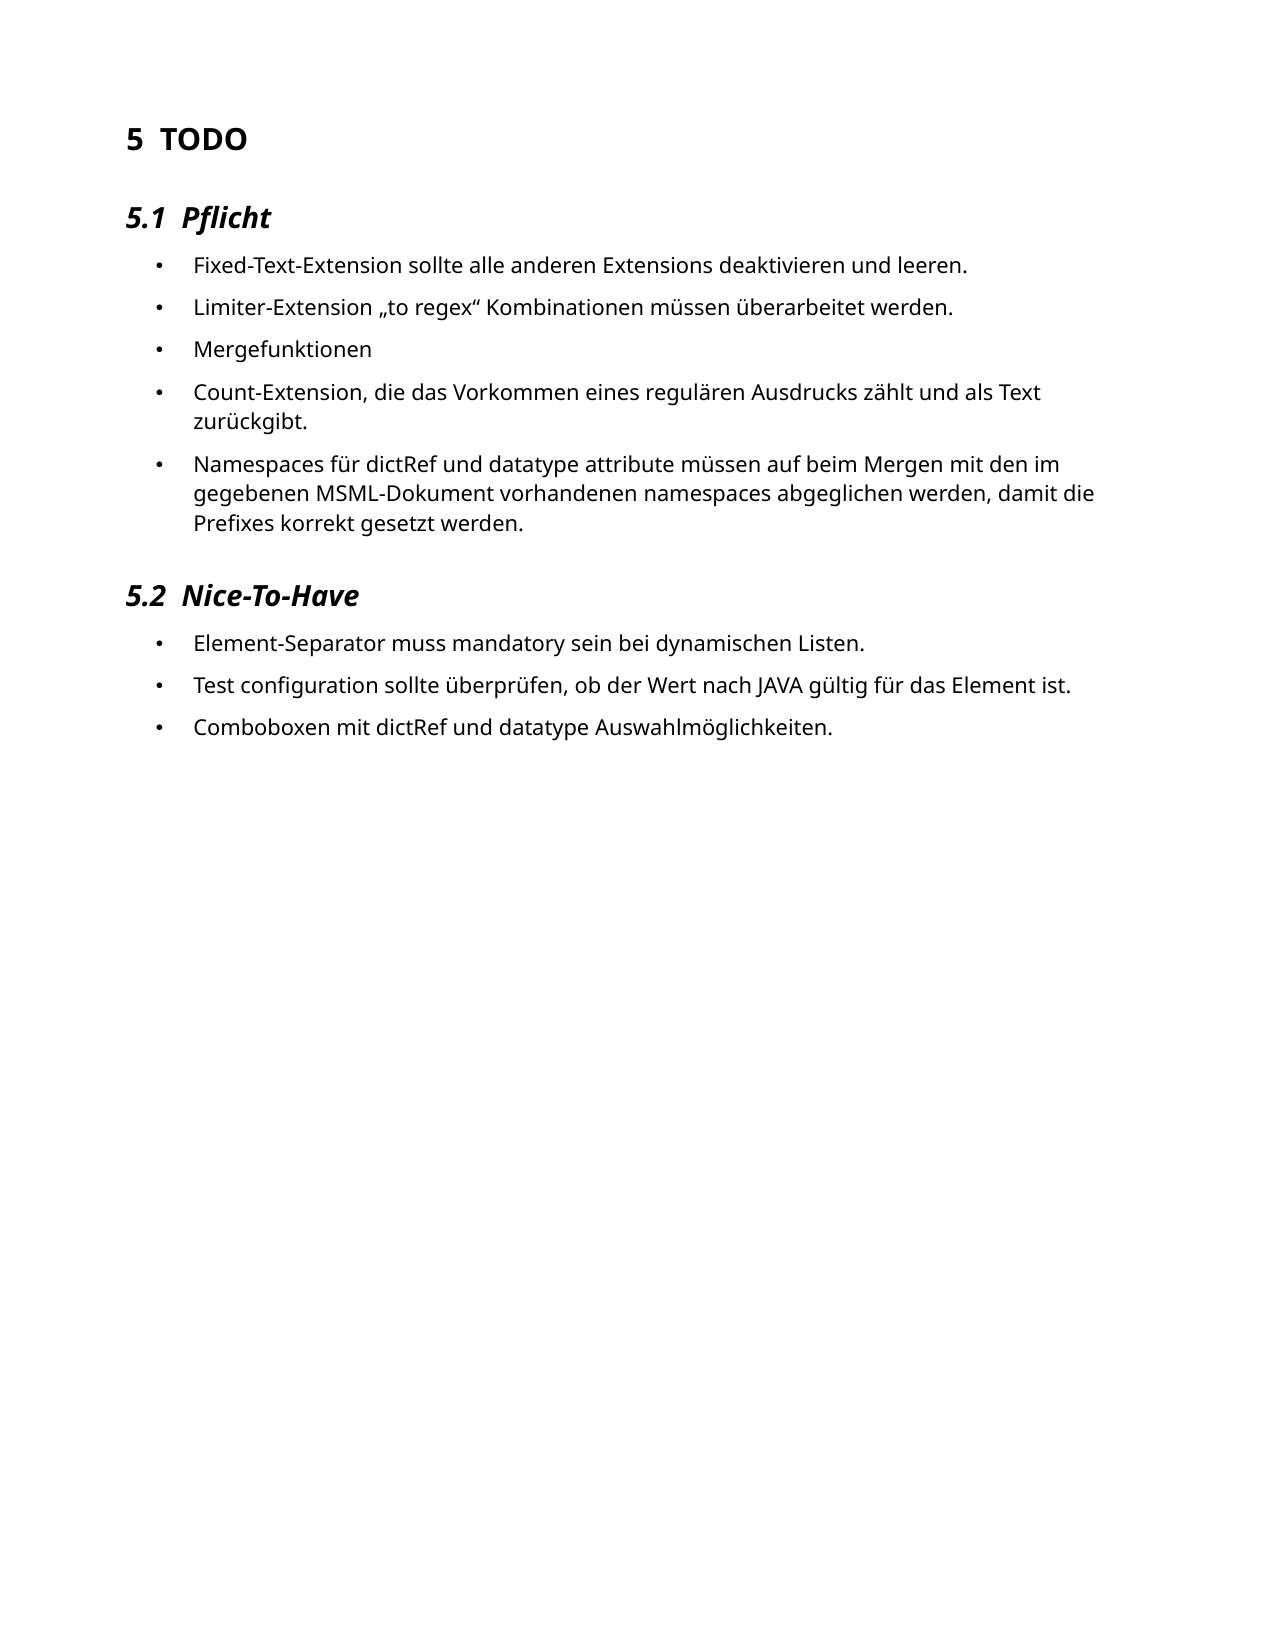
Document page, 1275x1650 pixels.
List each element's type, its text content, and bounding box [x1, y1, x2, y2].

list Limiter-Extension „to regex“ Kombinationen müssen überarbeitet werden. [156, 292, 1157, 322]
subtitle Pflicht [118, 197, 1157, 237]
list Namespaces für dictRef und datatype attribute müssen auf beim Mergen mit den im gegebenen MSML-Dokument vorhandenen namespaces abgeglichen werden, damit die Prefixes korrekt gesetzt werden. [156, 448, 1157, 538]
subtitle Nice-To-Have [118, 575, 1157, 615]
list Element-Separator muss mandatory sein bei dynamischen Listen. [156, 628, 1157, 657]
list Count-Extension, die das Vorkommen eines regulären Ausdrucks zählt und als Text zurückgibt. [156, 376, 1157, 436]
list Fixed-Text-Extension sollte alle anderen Extensions deaktivieren und leeren. [156, 249, 1157, 279]
list Mergefunktionen [156, 334, 1157, 364]
list Test configuration sollte überprüfen, ob der Wert nach JAVA gültig für das Element ist. [156, 670, 1157, 700]
list Comboboxen mit dictRef und datatype Auswahlmöglichkeiten. [156, 712, 1157, 742]
subtitle TODO [118, 118, 1157, 160]
